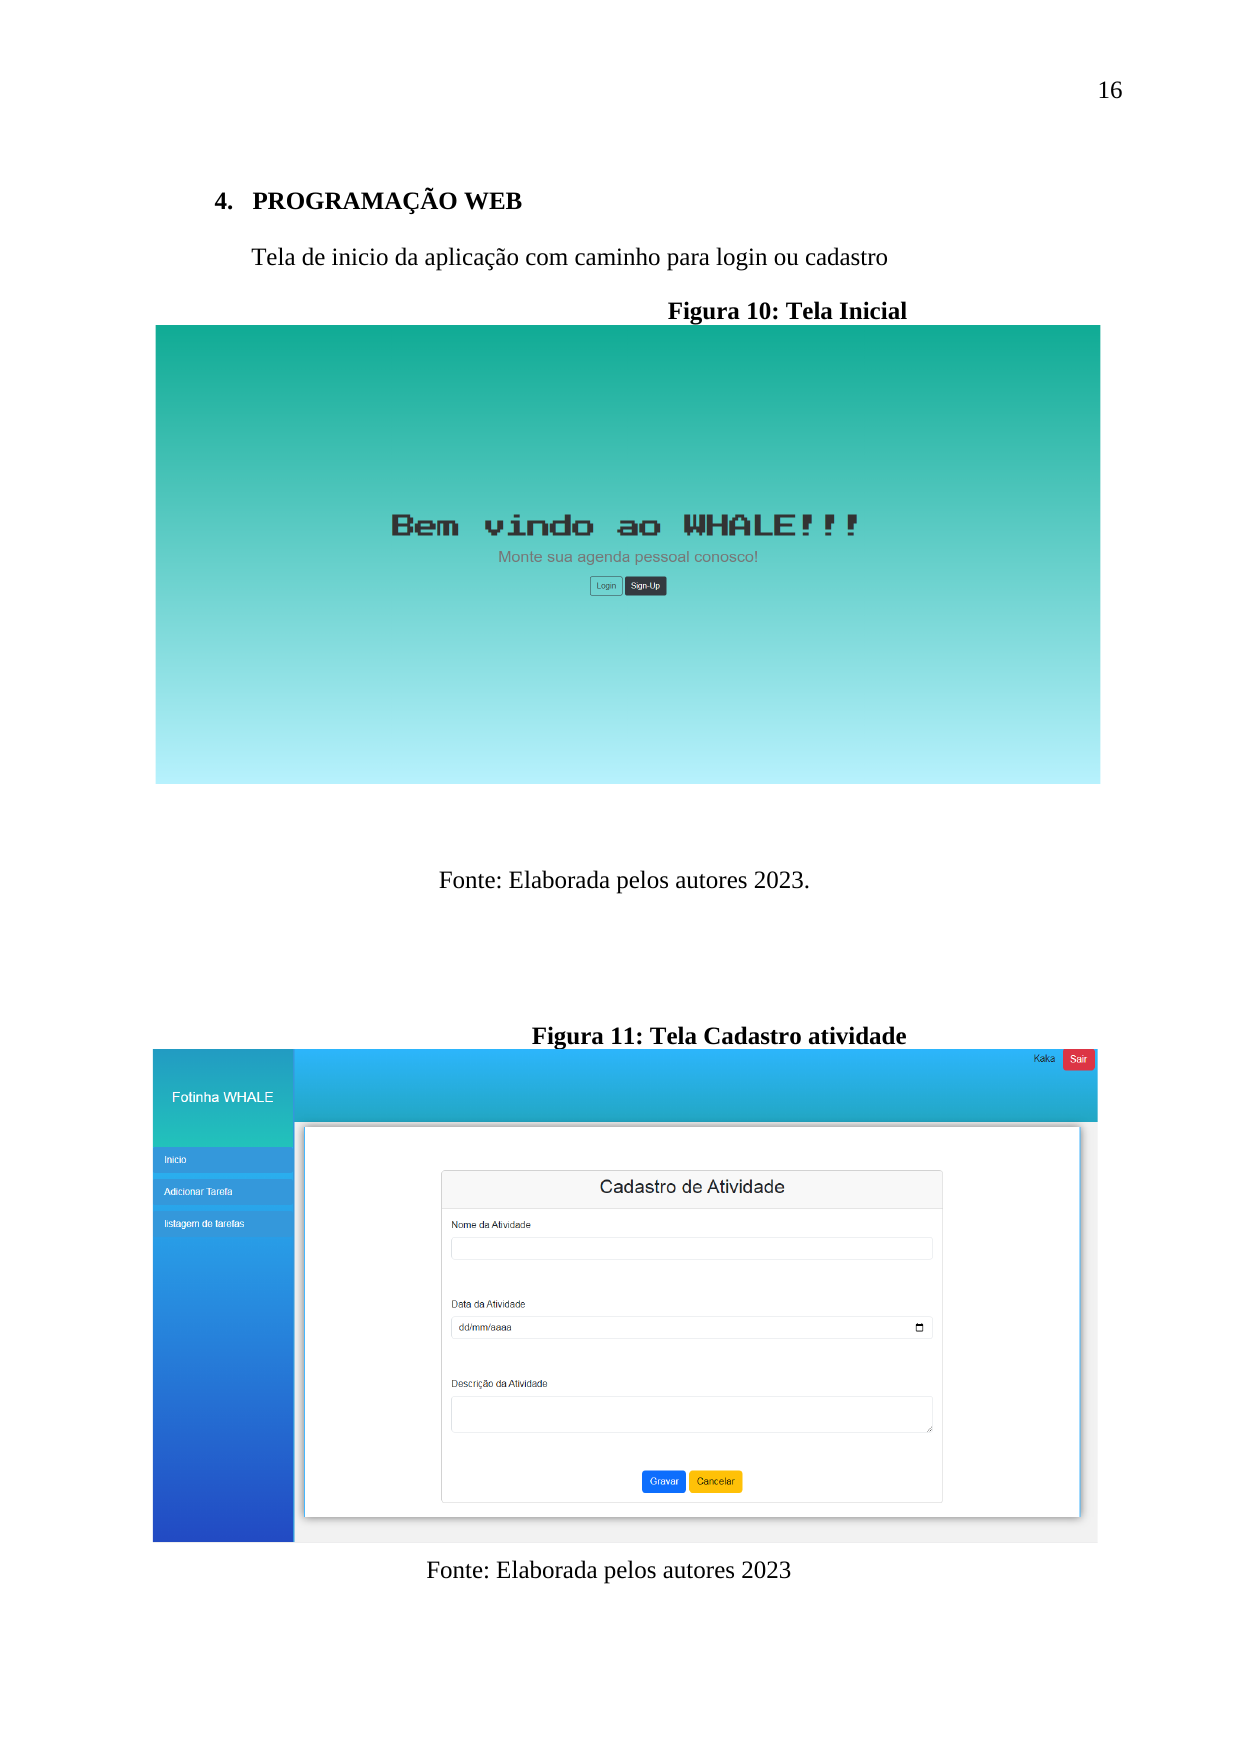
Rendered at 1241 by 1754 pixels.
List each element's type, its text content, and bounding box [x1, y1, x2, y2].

text Fonte: Elaborada pelos autores 2023 [177, 1555, 1122, 1584]
text Figura 11: Tela Cadastro atividade [153, 1021, 1098, 1049]
picture [155, 325, 1101, 784]
text Figura 10: Tela Inicial [84, 296, 1172, 325]
picture [152, 1049, 1098, 1543]
text Fonte: Elaborada pelos autores 2023. [177, 866, 1122, 894]
subtitle PROGRAMAÇÃO WEB [214, 186, 1122, 215]
text Tela de inicio da aplicação com caminho para login ou cadastro [177, 242, 1122, 271]
